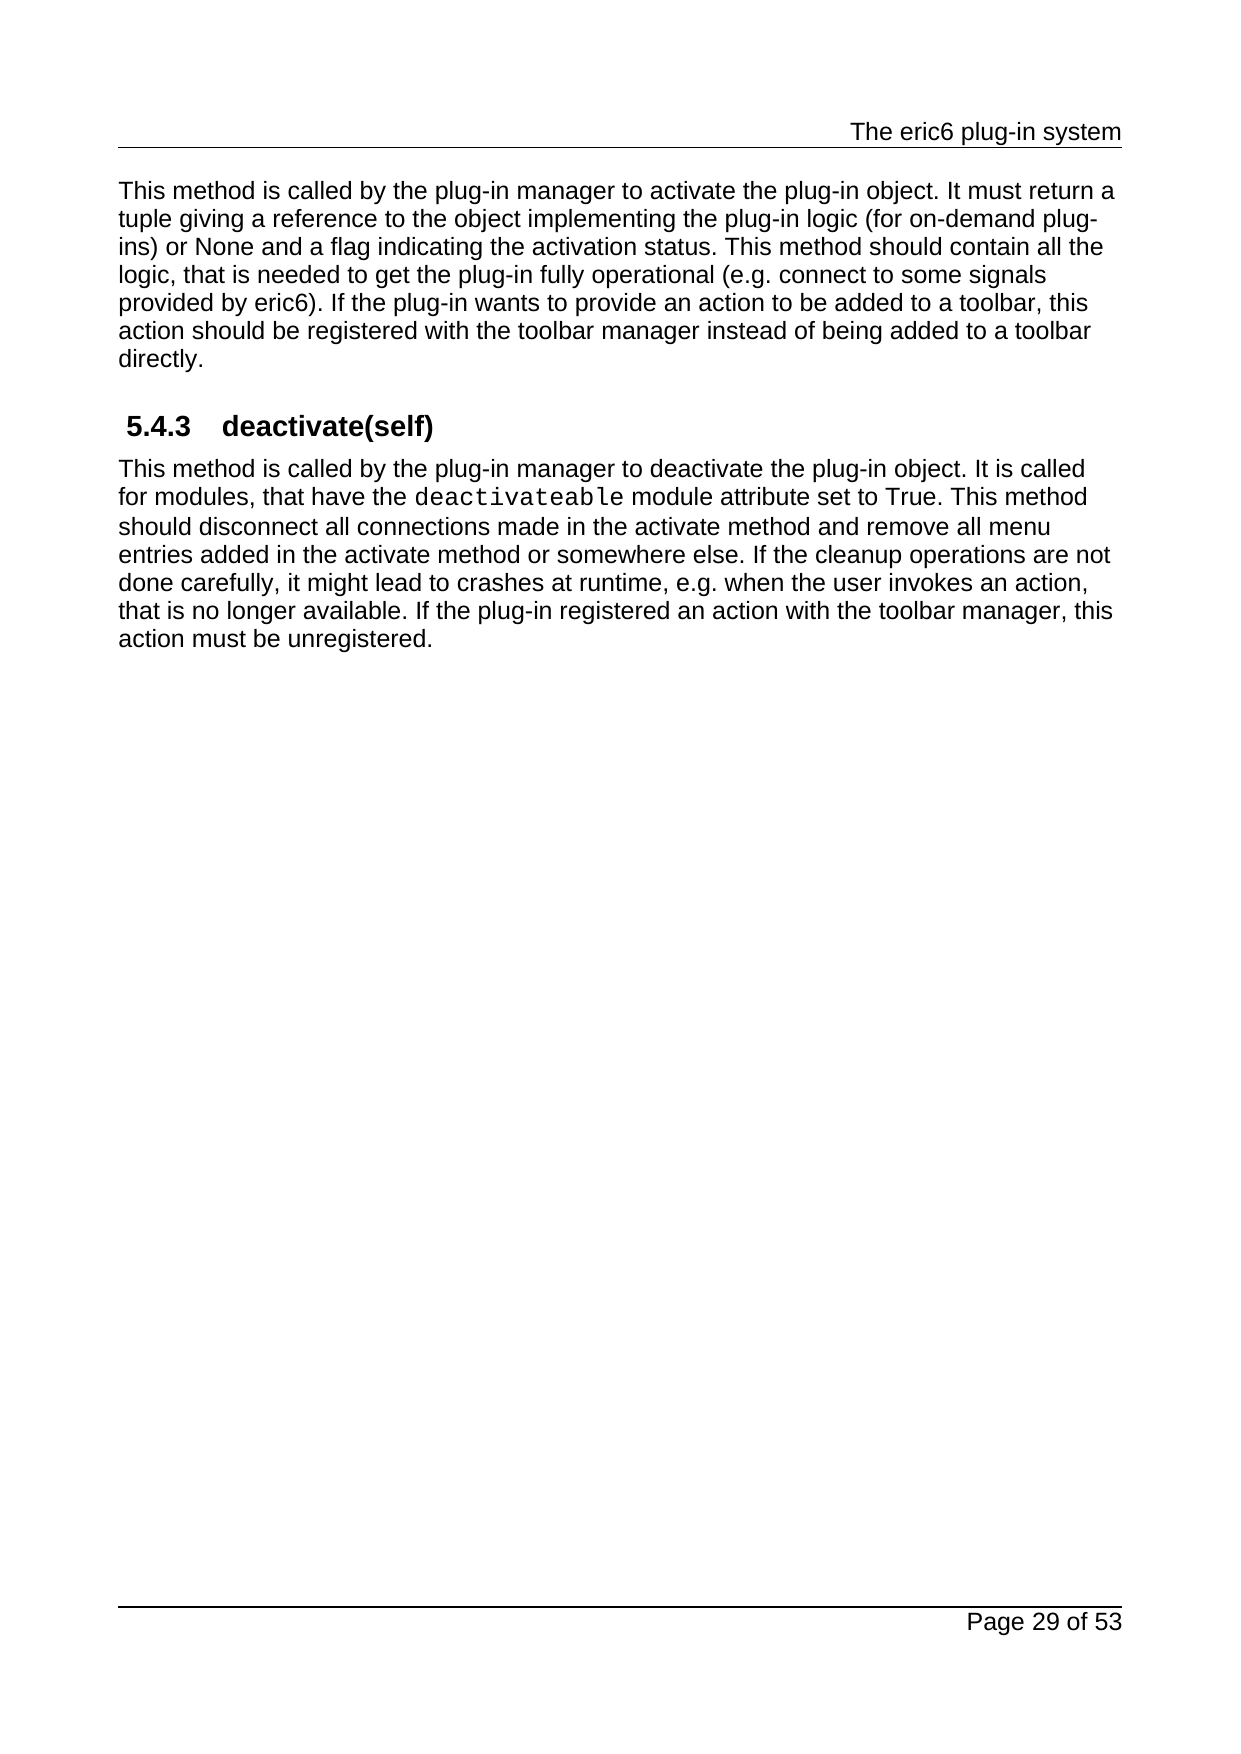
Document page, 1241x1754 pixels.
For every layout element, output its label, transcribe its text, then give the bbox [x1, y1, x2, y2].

text This method is called by the plug-in manager to activate the plug-in object. It must return a tuple giving a reference to the object implementing the plug-in logic (for on-demand plug-ins) or None and a flag indicating the activation status. This method should contain all the logic, that is needed to get the plug-in fully operational (e.g. connect to some signals provided by eric6). If the plug-in wants to provide an action to be added to a toolbar, this action should be registered with the toolbar manager instead of being added to a toolbar directly. [118, 177, 1122, 372]
subtitle deactivate(self) [118, 410, 1122, 443]
text This method is called by the plug-in manager to deactivate the plug-in object. It is called for modules, that have the deactivateable module attribute set to True. This method should disconnect all connections made in the activate method and remove all menu entries added in the activate method or somewhere else. If the cleanup operations are not done carefully, it might lead to crashes at runtime, e.g. when the user invokes an action, that is no longer available. If the plug-in registered an action with the toolbar manager, this action must be unregistered. [118, 455, 1122, 653]
